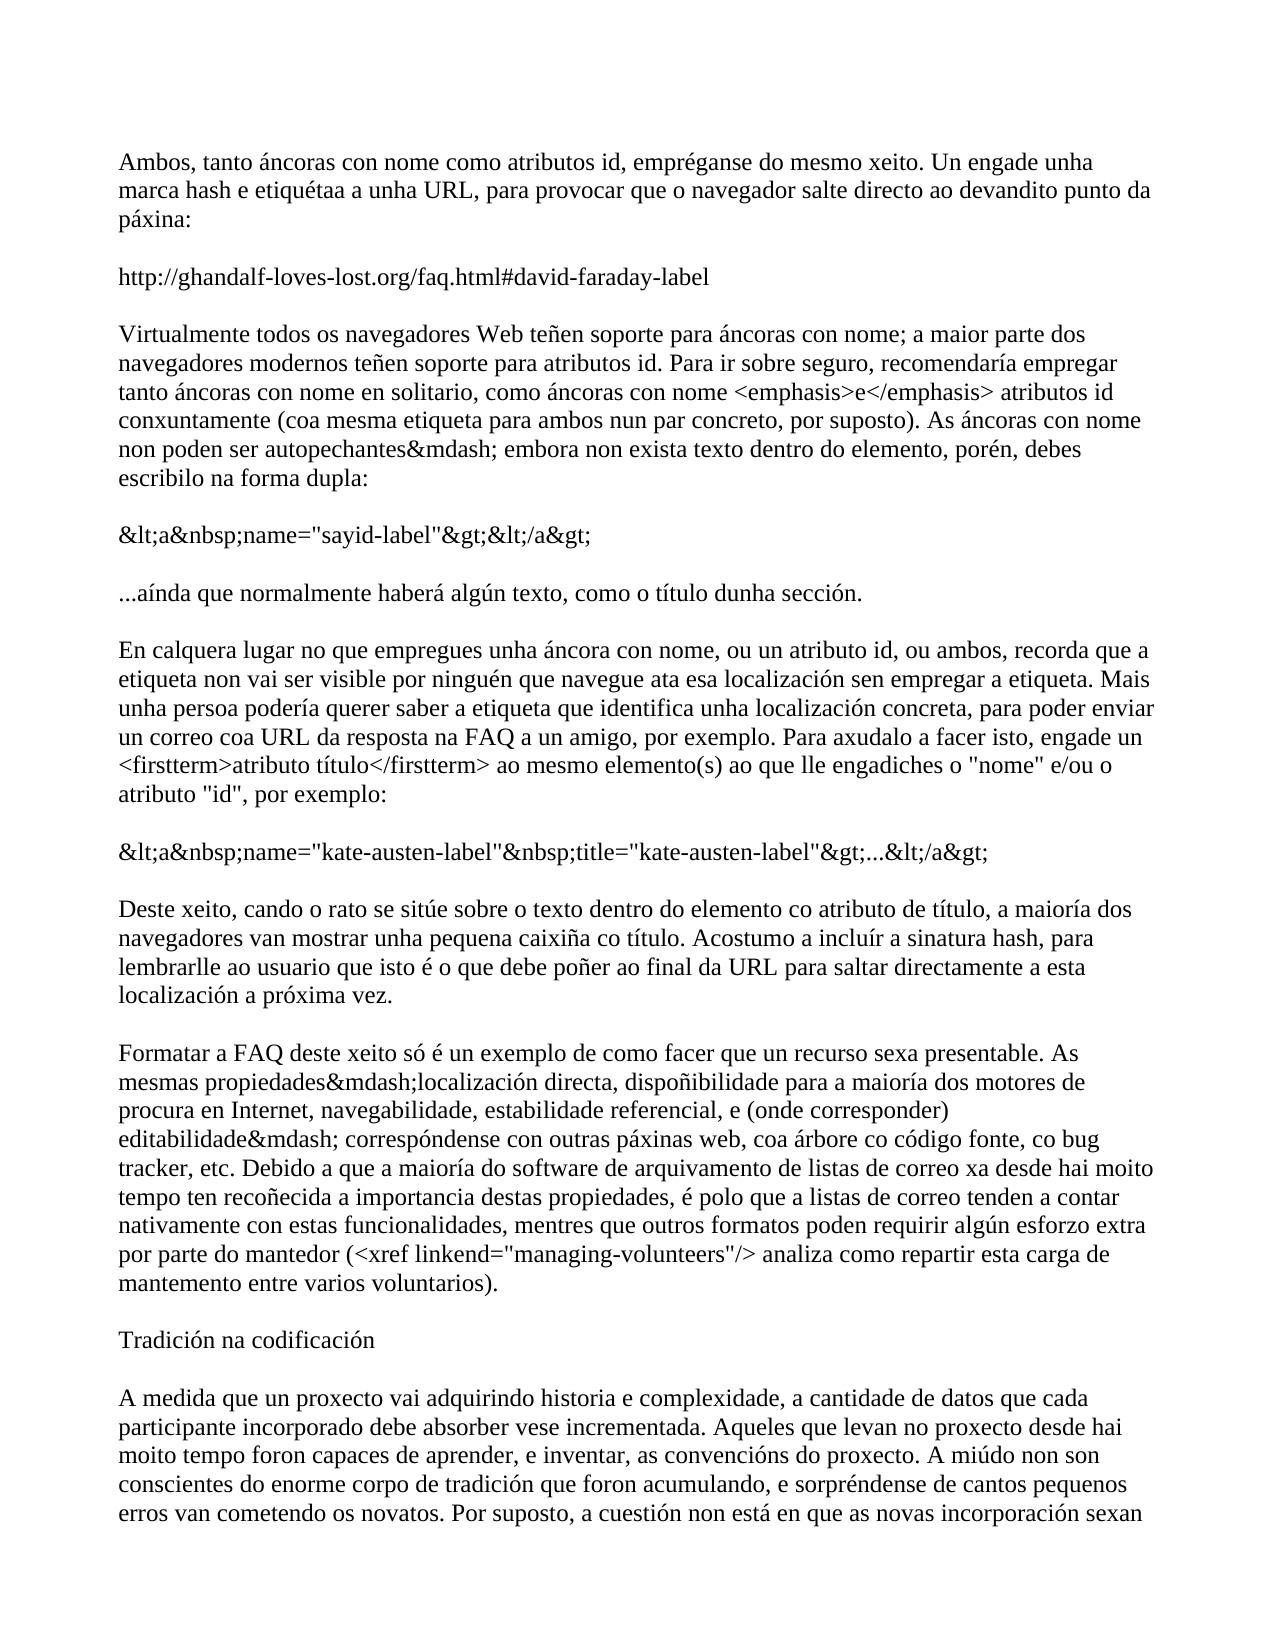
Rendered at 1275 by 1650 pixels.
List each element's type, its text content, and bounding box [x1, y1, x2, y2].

text ...aínda que normalmente haberá algún texto, como o título dunha sección. [118, 578, 1157, 607]
text &lt;a&nbsp;name="kate-austen-label"&nbsp;title="kate-austen-label"&gt;...&lt;/a&gt; [118, 837, 1157, 866]
text Formatar a FAQ deste xeito só é un exemplo de como facer que un recurso sexa presentable. As mesmas propiedades&mdash;localización directa, dispoñibilidade para a maioría dos motores de procura en Internet, navegabilidade, estabilidade referencial, e (onde corresponder) editabilidade&mdash; correspóndense con outras páxinas web, coa árbore co código fonte, co bug tracker, etc. Debido a que a maioría do software de arquivamento de listas de correo xa desde hai moito tempo ten recoñecida a importancia destas propiedades, é polo que a listas de correo tenden a contar nativamente con estas funcionalidades, mentres que outros formatos poden requirir algún esforzo extra por parte do mantedor (<xref linkend="managing-volunteers"/> analiza como repartir esta carga de mantemento entre varios voluntarios). [118, 1038, 1157, 1297]
text &lt;a&nbsp;name="sayid-label"&gt;&lt;/a&gt; [118, 521, 1157, 549]
text Virtualmente todos os navegadores Web teñen soporte para áncoras con nome; a maior parte dos navegadores modernos teñen soporte para atributos id. Para ir sobre seguro, recomendaría empregar tanto áncoras con nome en solitario, como áncoras con nome <emphasis>e</emphasis> atributos id conxuntamente (coa mesma etiqueta para ambos nun par concreto, por suposto). As áncoras con nome non poden ser autopechantes&mdash; embora non exista texto dentro do elemento, porén, debes escribilo na forma dupla: [118, 319, 1157, 492]
text Tradición na codificación [118, 1326, 1157, 1354]
text A medida que un proxecto vai adquirindo historia e complexidade, a cantidade de datos que cada participante incorporado debe absorber vese incrementada. Aqueles que levan no proxecto desde hai moito tempo foron capaces de aprender, e inventar, as convencións do proxecto. A miúdo non son conscientes do enorme corpo de tradición que foron acumulando, e sorpréndense de cantos pequenos erros van cometendo os novatos. Por suposto, a cuestión non está en que as novas incorporación sexan [118, 1383, 1157, 1527]
text En calquera lugar no que empregues unha áncora con nome, ou un atributo id, ou ambos, recorda que a etiqueta non vai ser visible por ninguén que navegue ata esa localización sen empregar a etiqueta. Mais unha persoa podería querer saber a etiqueta que identifica unha localización concreta, para poder enviar un correo coa URL da resposta na FAQ a un amigo, por exemplo. Para axudalo a facer isto, engade un <firstterm>atributo título</firstterm> ao mesmo elemento(s) ao que lle engadiches o "nome" e/ou o atributo "id", por exemplo: [118, 636, 1157, 808]
text Deste xeito, cando o rato se sitúe sobre o texto dentro do elemento co atributo de título, a maioría dos navegadores van mostrar unha pequena caixiña co título. Acostumo a incluír a sinatura hash, para lembrarlle ao usuario que isto é o que debe poñer ao final da URL para saltar directamente a esta localización a próxima vez. [118, 894, 1157, 1009]
text http://ghandalf-loves-lost.org/faq.html#david-faraday-label [118, 262, 1157, 291]
text Ambos, tanto áncoras con nome como atributos id, empréganse do mesmo xeito. Un engade unha marca hash e etiquétaa a unha URL, para provocar que o navegador salte directo ao devandito punto da páxina: [118, 147, 1157, 233]
